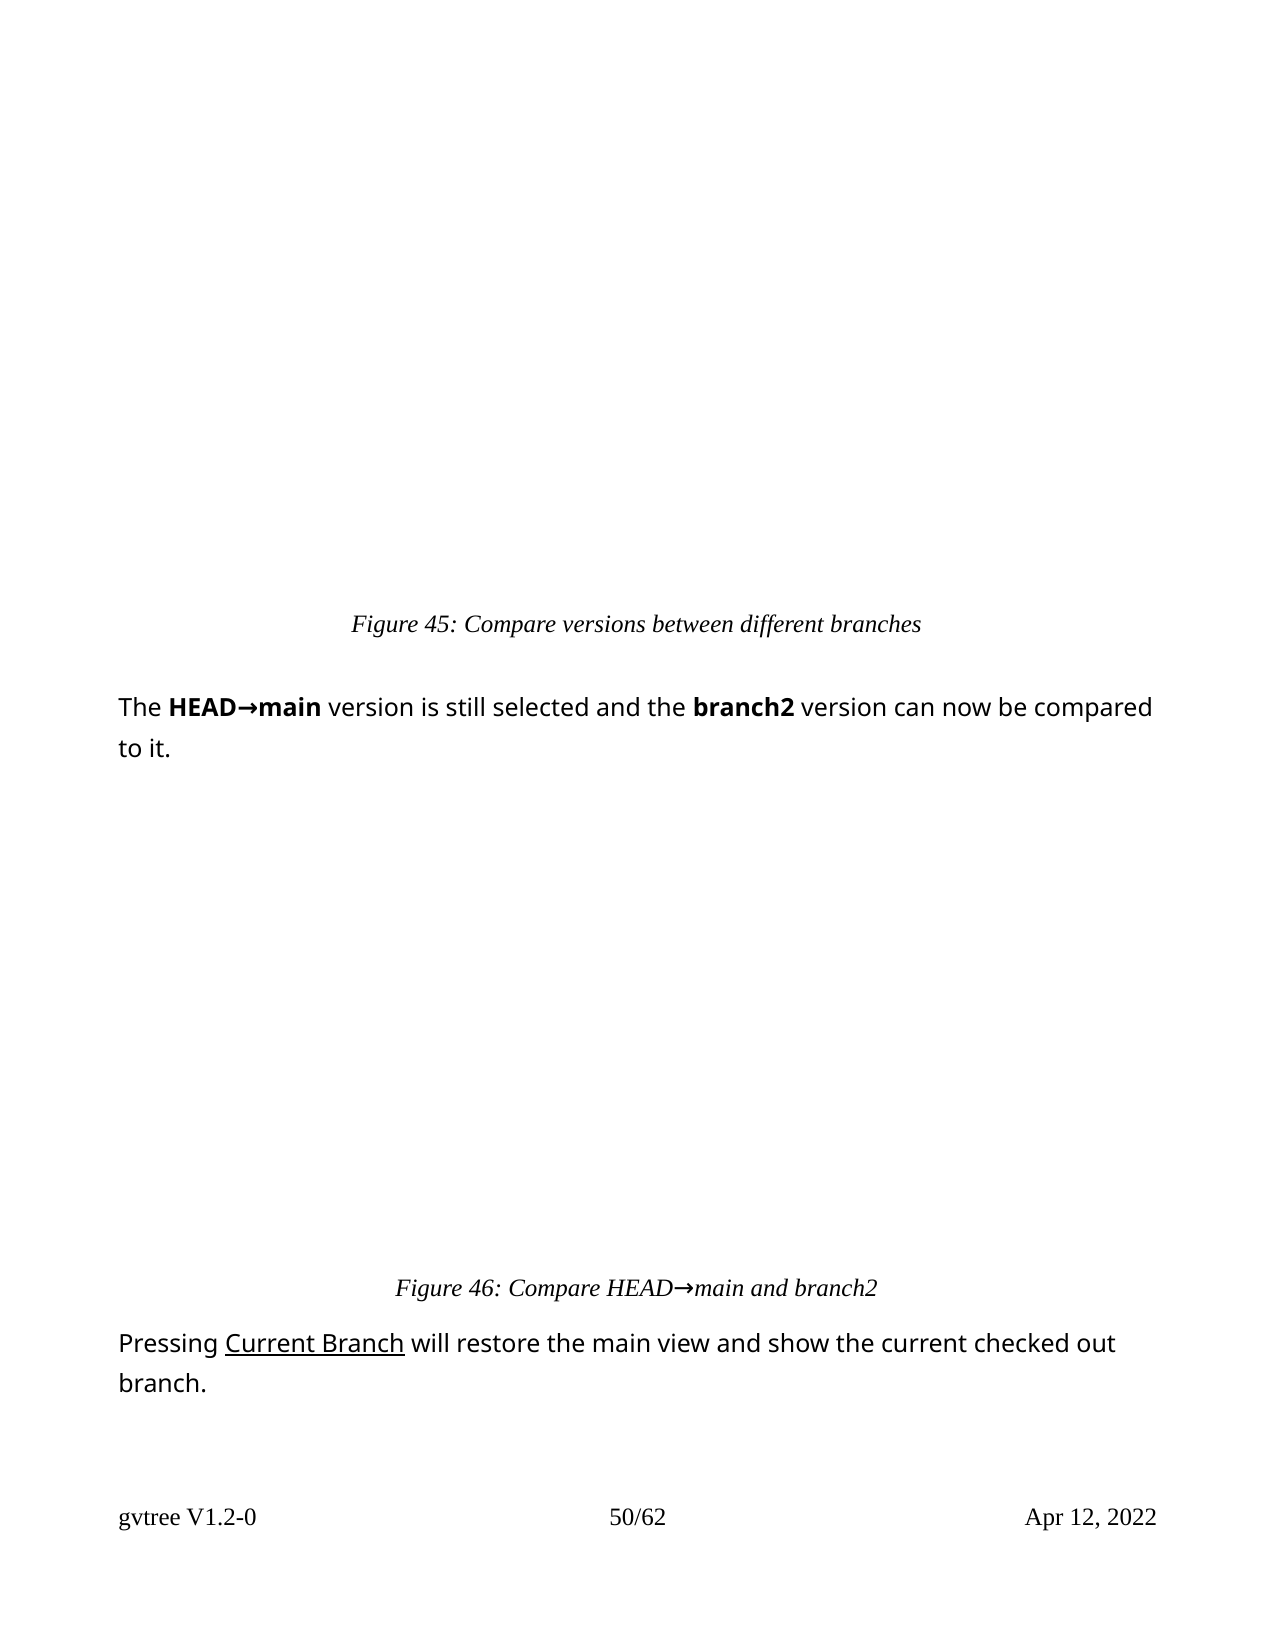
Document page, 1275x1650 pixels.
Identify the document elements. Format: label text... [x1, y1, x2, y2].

text Figure 45: Compare versions between different branches [338, 131, 937, 638]
text The HEAD→main version is still selected and the branch2 version can now be compared to it. [118, 690, 1157, 765]
text Figure 46: Compare HEAD→main and branch2 [353, 799, 922, 1304]
text Pressing Current Branch will restore the main view and show the current checked out branch. [118, 1325, 1157, 1400]
